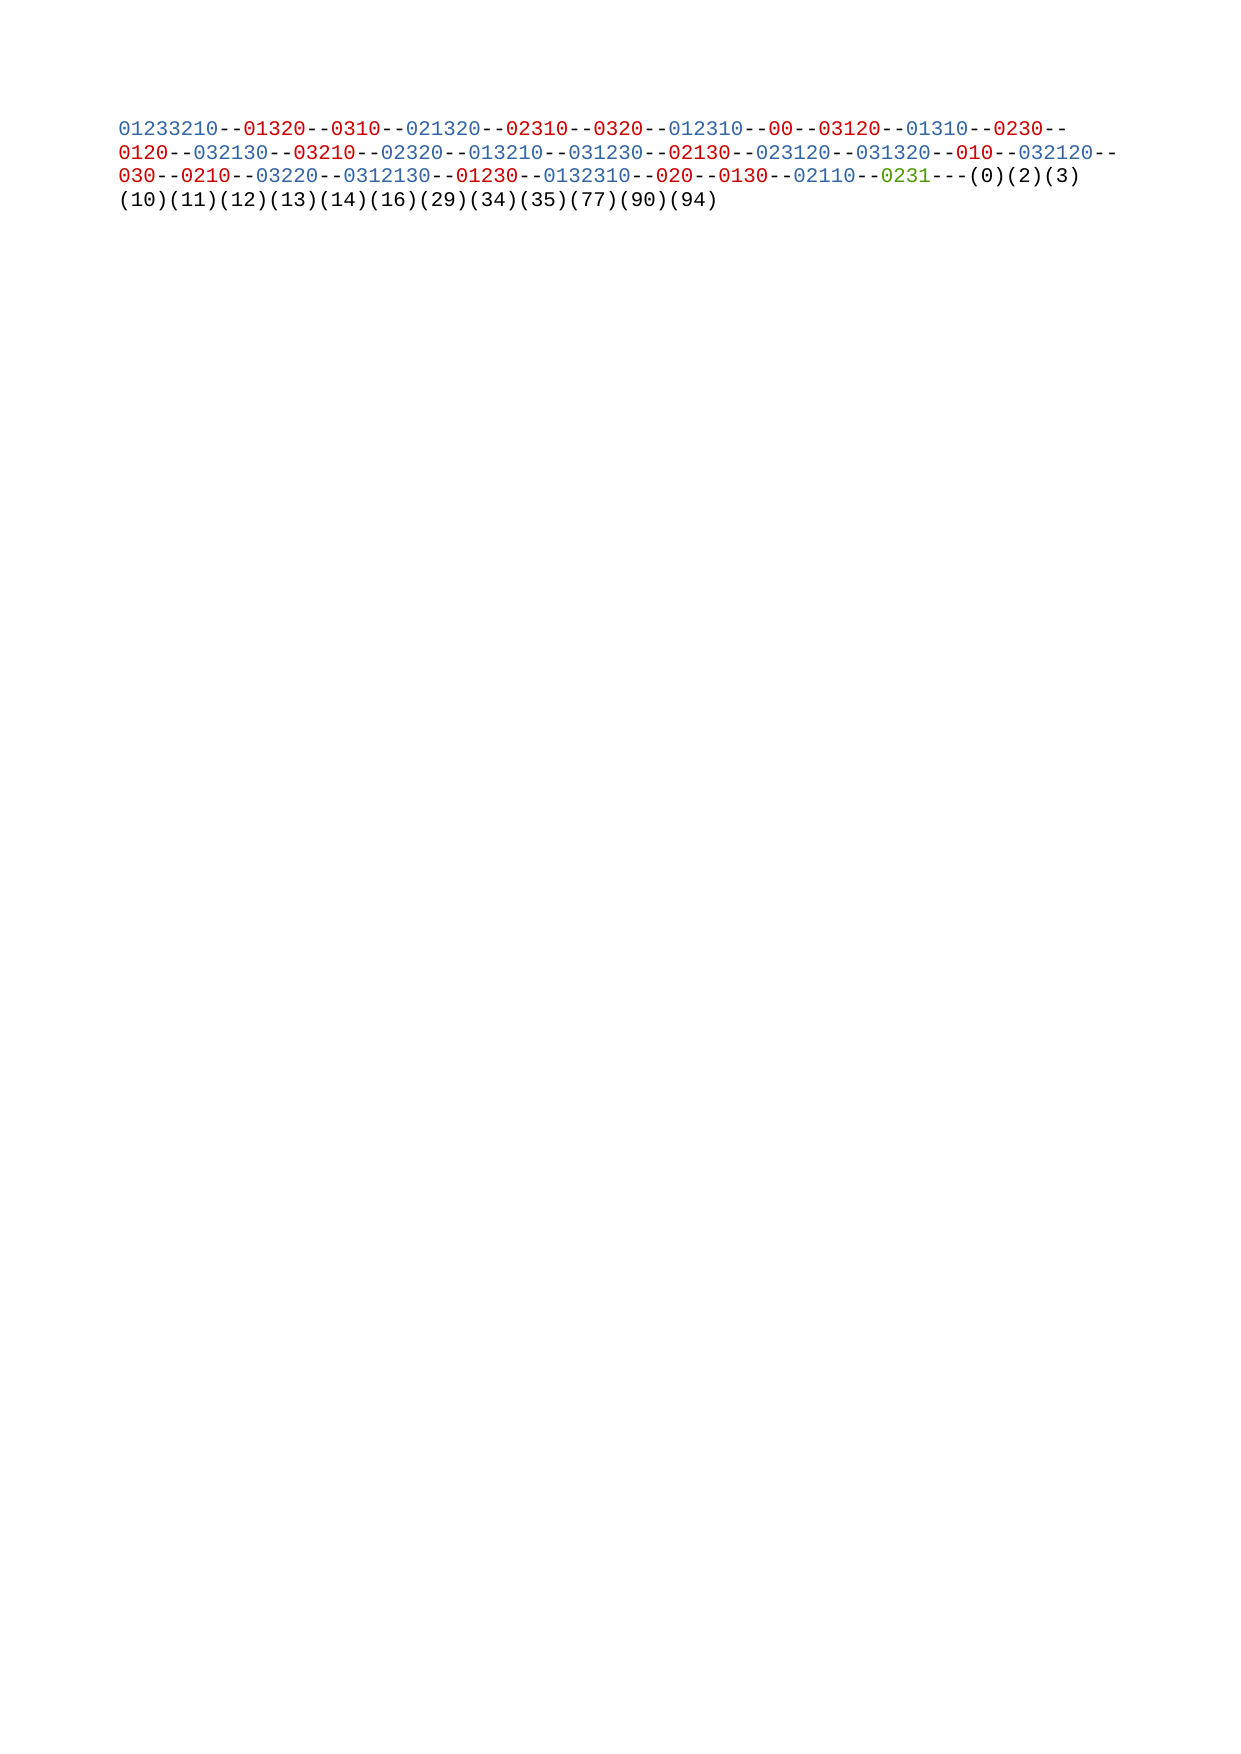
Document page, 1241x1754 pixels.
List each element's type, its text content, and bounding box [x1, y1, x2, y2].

text 01233210--01320--0310--021320--02310--0320--012310--00--03120--01310--0230--0120--032130--03210--02320--013210--031230--02130--023120--031320--010--032120--030--0210--03220--0312130--01230--0132310--020--0130--02110--0231---(0)(2)(3)(10)(11)(12)(13)(14)(16)(29)(34)(35)(77)(90)(94) [118, 118, 1122, 213]
